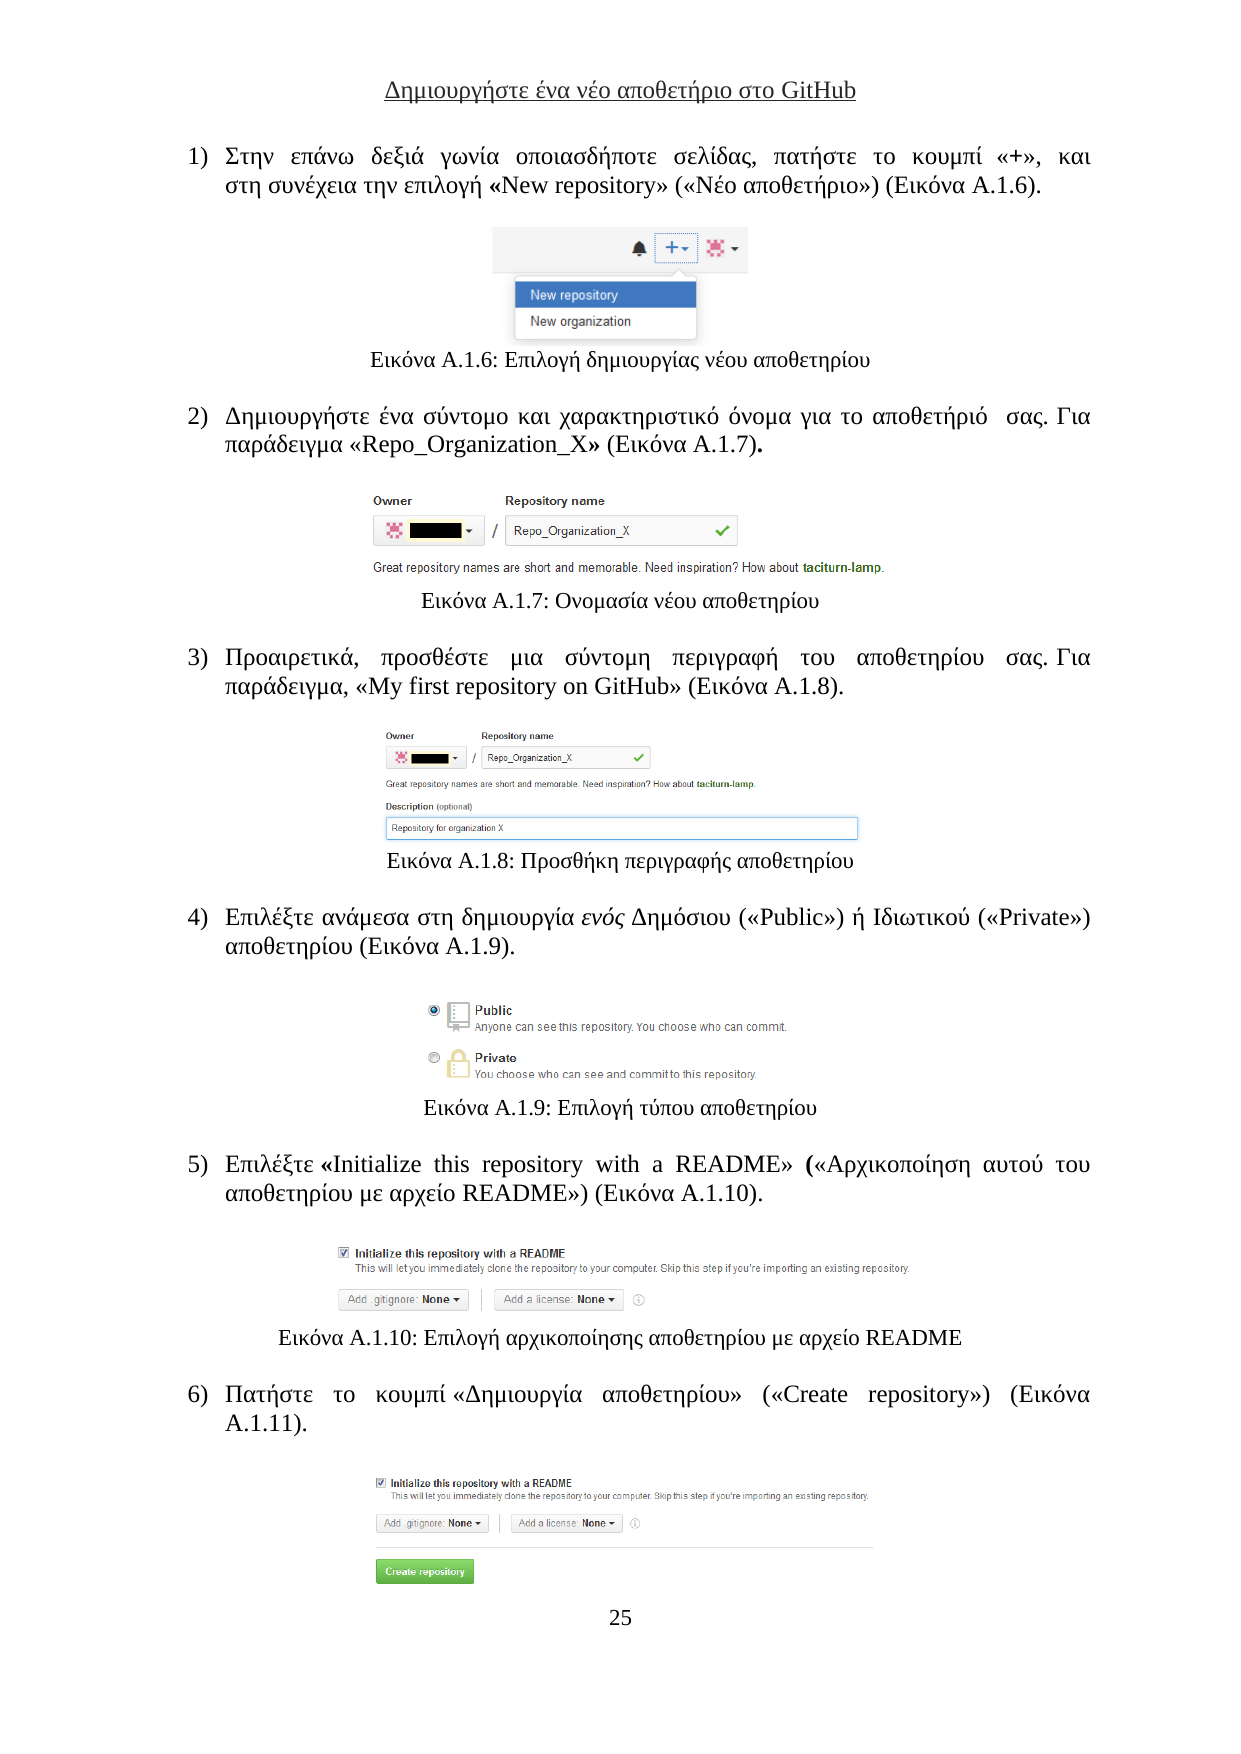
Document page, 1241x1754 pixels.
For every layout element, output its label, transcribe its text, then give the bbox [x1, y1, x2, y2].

list Επιλέξτε «Initialize this repository with a README» («Αρχικοποίηση αυτού του αποθετηρίου με αρχείο README») (Εικόνα A.1.10). [187, 1149, 1091, 1207]
subtitle Δημιουργήστε ένα νέο αποθετήριο στο GitHub [150, 75, 1091, 104]
text Εικόνα A.1.10: Επιλογή αρχικοποίησης αποθετηρίου με αρχείο README [150, 1324, 1091, 1351]
list Στην επάνω δεξιά γωνία οποιασδήποτε σελίδας, πατήστε το κουμπί «+», και στη συνέχεια την επιλογή «New repository» («Νέο αποθετήριο») (Εικόνα A.1.6). [187, 141, 1091, 199]
list Δημιουργήστε ένα σύντομο και χαρακτηριστικό όνομα για το αποθετήριό σας. Για παράδειγμα «Repo_Organization_X» (Εικόνα A.1.7). [187, 401, 1091, 458]
text Εικόνα A.1.9: Επιλογή τύπου αποθετηρίου [150, 1094, 1091, 1121]
list Πατήστε το κουμπί «Δημιουργία αποθετηρίου» («Create repository») (Εικόνα A.1.11). [187, 1379, 1091, 1437]
text Εικόνα A.1.7: Ονομασία νέου αποθετηρίου [150, 587, 1091, 614]
list Προαιρετικά, προσθέστε μια σύντομη περιγραφή του αποθετηρίου σας. Για παράδειγμα, «My first repository on GitHub» (Εικόνα A.1.8). [187, 642, 1091, 700]
text Εικόνα A.1.8: Προσθήκη περιγραφής αποθετηρίου [150, 847, 1091, 873]
list Επιλέξτε ανάμεσα στη δημιουργία ενός Δημόσιου («Public») ή Ιδιωτικού («Private») αποθετηρίου (Εικόνα A.1.9). [187, 902, 1091, 959]
text Εικόνα A.1.6: Επιλογή δημιουργίας νέου αποθετηρίου [150, 346, 1091, 372]
